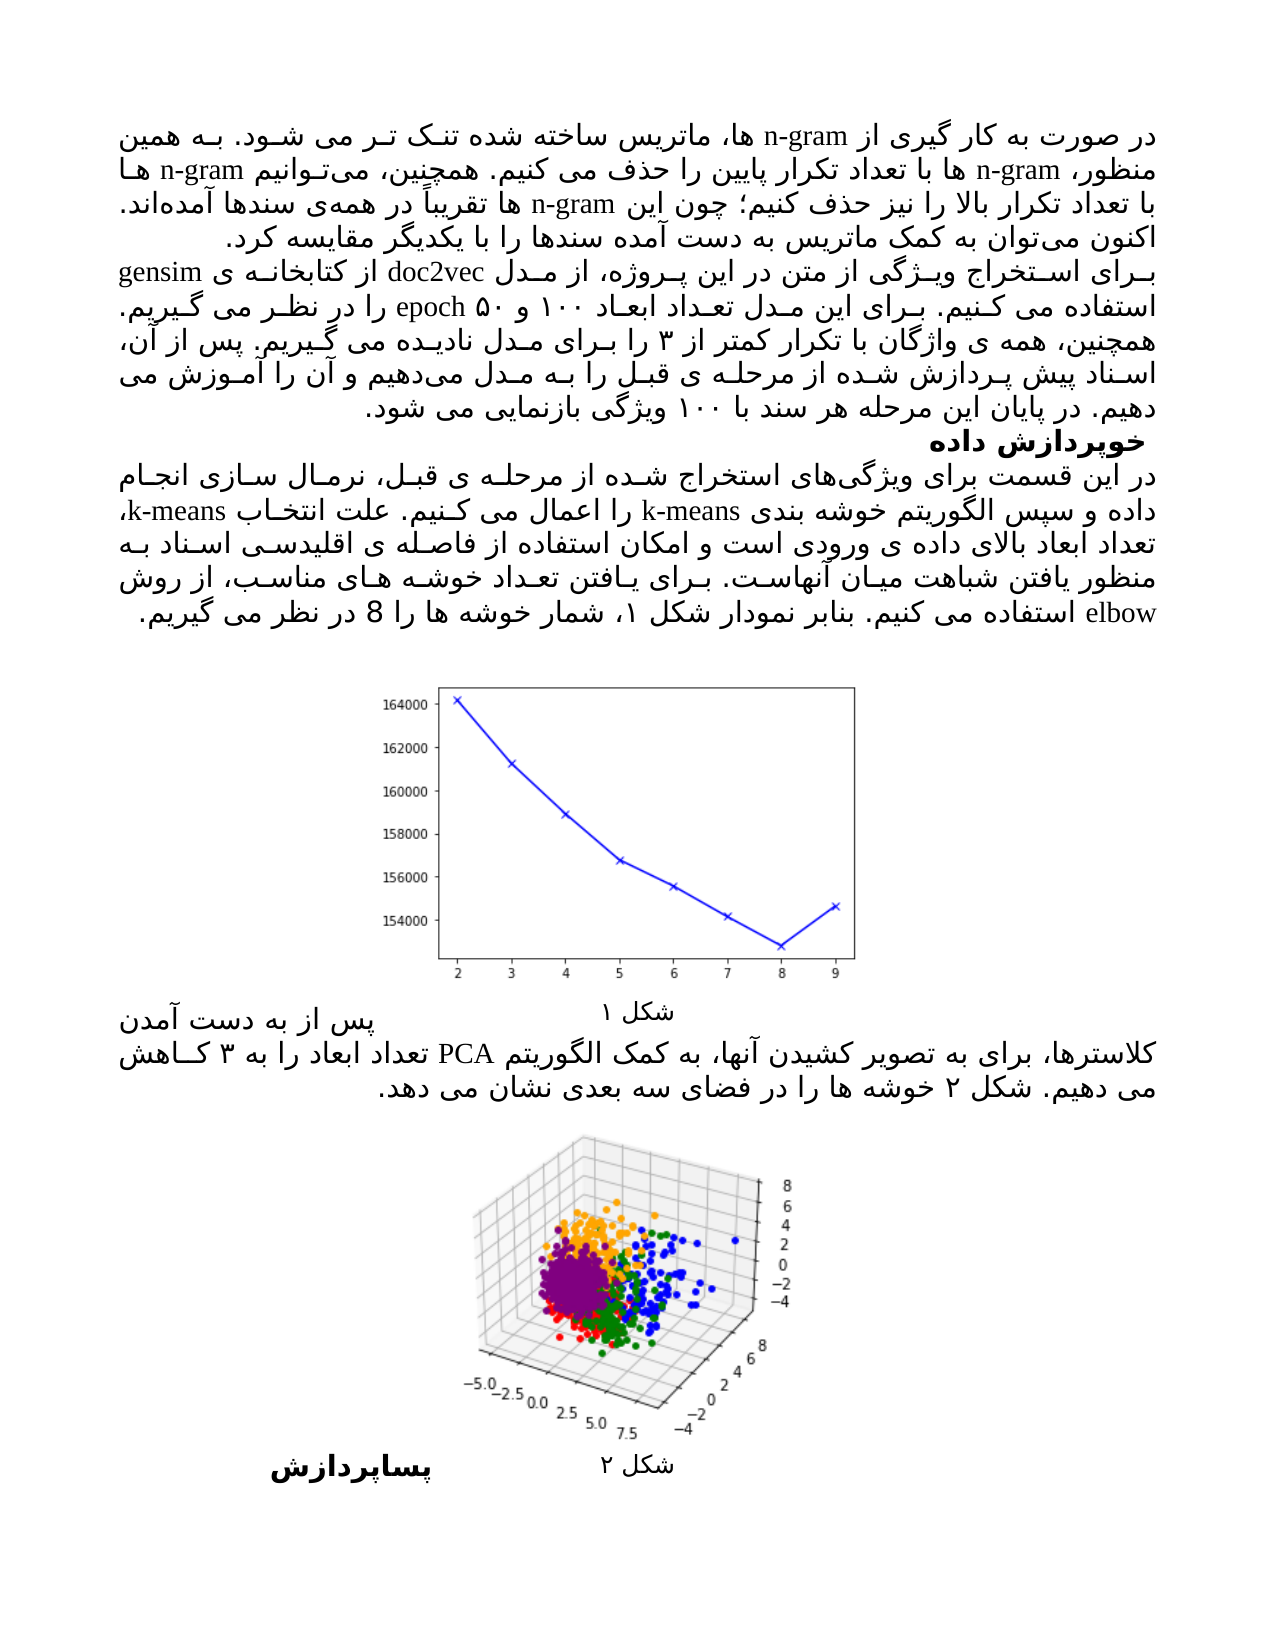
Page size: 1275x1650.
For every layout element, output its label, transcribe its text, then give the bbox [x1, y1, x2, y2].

text در این قسمت برای ویژگی‌های استخراج شده از مرحله ی قبل، نرمال سازی انجام داده و سپس الگوریتم خوشه بندی k-means را اعمال می کنیم. علت انتخاب k-means، تعداد ابعاد بالای داده ی ورودی است و امکان استفاده از فاصله ی اقلیدسی اسناد به منظور یافتن شباهت میان آنهاست. برای یافتن تعداد خوشه های مناسب، از روش elbow استفاده می کنیم. بنابر نمودار شکل ۱، شمار خوشه ها را 8 در نظر می گیریم. [118, 459, 1157, 629]
text برای استخراج ویژگی از متن در این پروژه، از مدل doc2vec از کتابخانه ی gensim استفاده می کنیم. برای این مدل تعداد ابعاد ۱۰۰ و ۵۰ epoch را در نظر می گیریم. همچنین، همه ی واژگان با تکرار کمتر از ۳ را برای مدل نادیده می گیریم. پس از آن، اسناد پیش پردازش شده از مرحله ی قبل را به مدل می‌دهیم و آن را آموزش می دهیم. در پایان این مرحله هر سند با ۱۰۰ ویژگی بازنمایی می شود. [118, 254, 1157, 425]
text شکل ۱ [375, 998, 900, 1027]
text پس از به دست آمدن کلاسترها، برای به تصویر کشیدن آنها، به کمک الگوریتم PCA تعداد ابعاد را به ۳ کاهش می دهیم. شکل ۲ خوشه ها را در فضای سه بعدی نشان می دهد. [118, 1003, 1157, 1105]
picture [432, 1117, 843, 1451]
picture [375, 670, 900, 998]
text خوپردازش داده [118, 425, 1157, 459]
text اکنون می بایست از توکن های ایجاد شده ویژگی استخراج کنیم. Bag of words و tf-idf از جمله روش‌های معروف استخراج ویژگی از متن هستند. در روش bag of words، هر کلمه به عنوان یک ویژگی درنظر گرفته می شود. به همین دلیل همه ی کلمه های متمایز را از همه ی متون در دسترس استخراج می کنیم. پس از آن، برای هر سند، واژگان متناظر آن را ۱ می‌کنیم و به این ترتیب یک ماتریس به دست می آید. ایراد روش bag of words آنست که ترتیب واژگان را از بین می برد. برای نگهداری ترتیب، می‌توان n-gram ها را در نظر گرفت. ایراد دیگر، تنک بودن ماتریس ساخته شده است. در صورت به کار گیری از n-gram ها، ماتریس ساخته شده تنک تر می شود. به همین منظور، n-gram ها با تعداد تکرار پایین را حذف می کنیم. همچنین، می‌توانیم n-gram ها با تعداد تکرار بالا را نیز حذف کنیم؛ چون این n-gram ها تقریباً در همه‌ی سندها آمده‌اند. اکنون می‌توان به کمک ماتریس به دست آمده سندها را با یکدیگر مقایسه کرد. [118, 118, 1157, 254]
text پساپردازش [118, 1450, 1157, 1484]
text شکل ۲ [432, 1451, 843, 1479]
